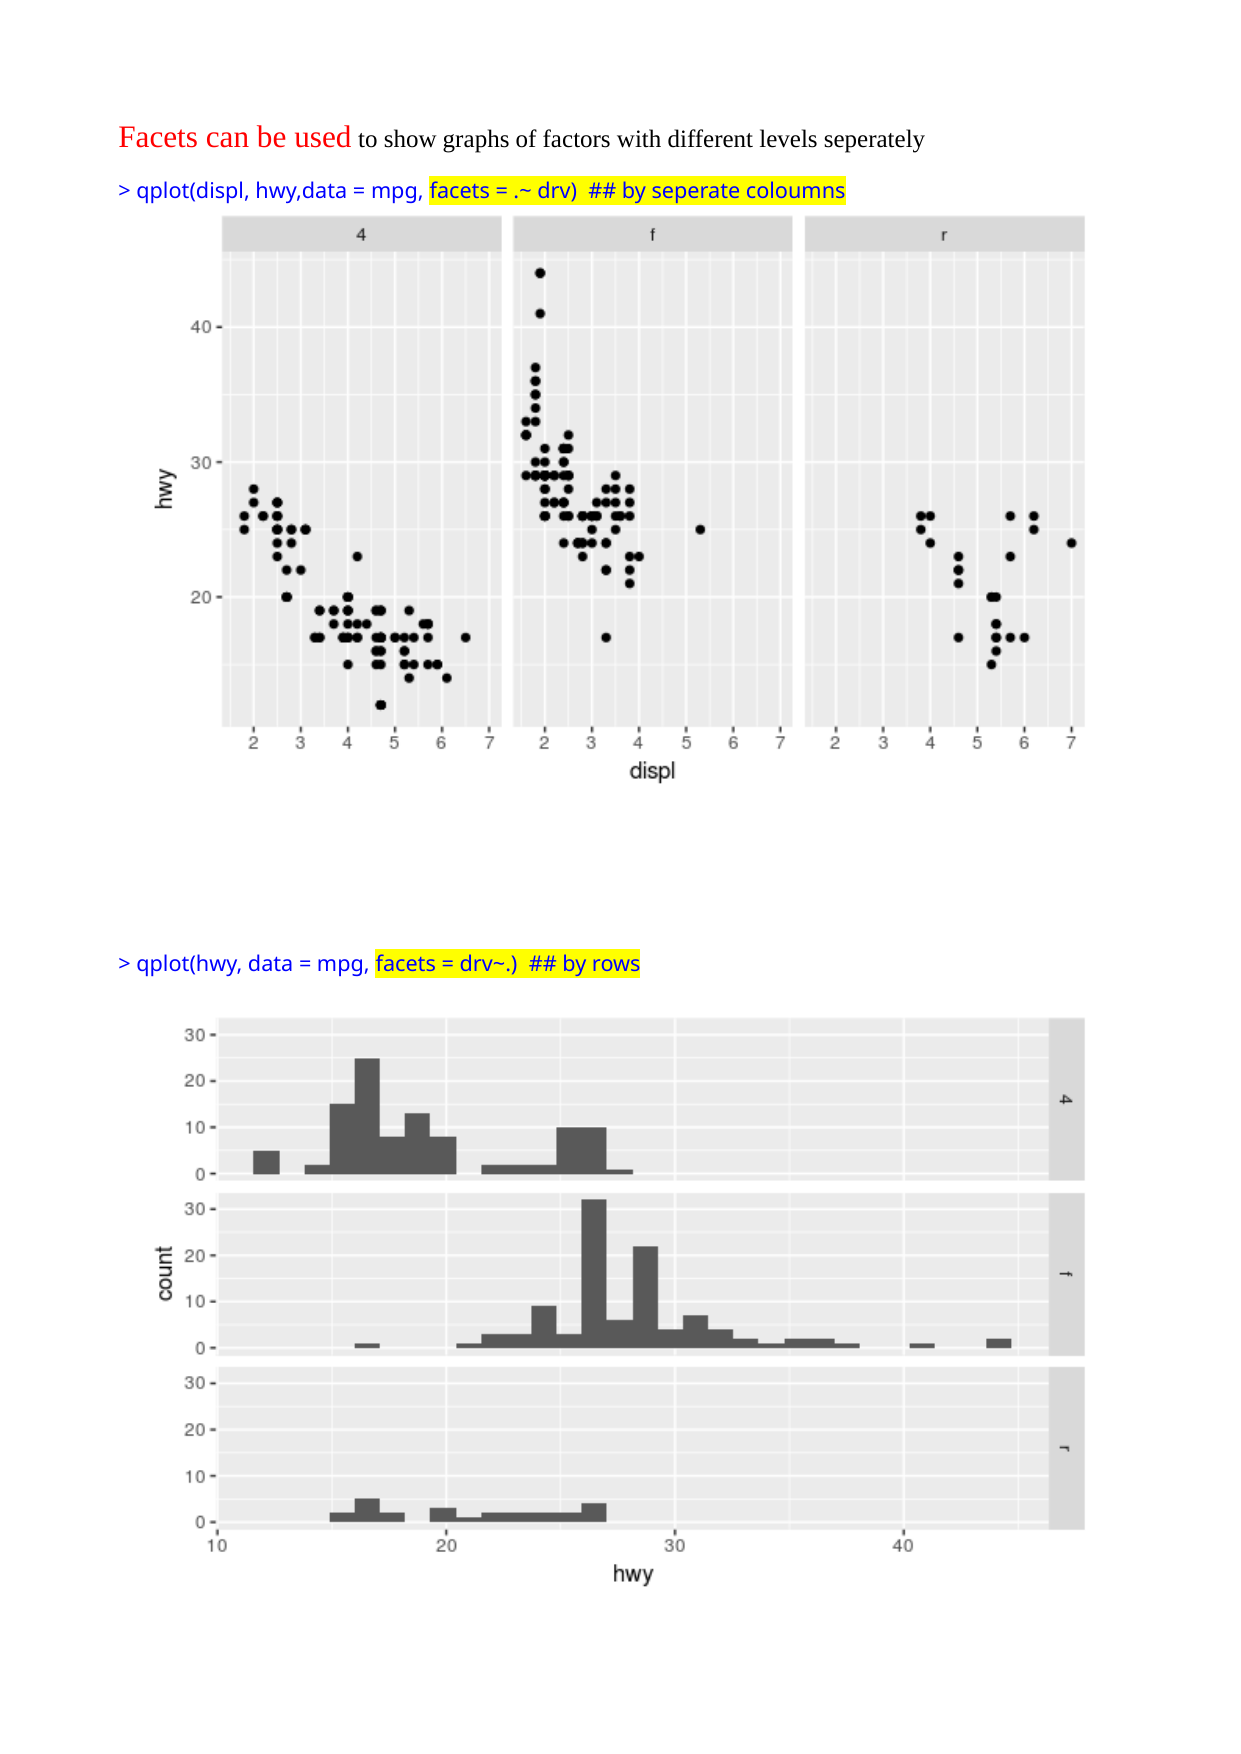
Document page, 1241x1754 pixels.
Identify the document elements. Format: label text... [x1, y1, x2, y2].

picture [144, 205, 1096, 796]
text > qplot(displ, hwy,data = mpg, facets = .~ drv) ## by seperate coloumns [118, 176, 1122, 205]
picture [144, 1007, 1096, 1599]
text > qplot(hwy, data = mpg, facets = drv~.) ## by rows [118, 949, 1122, 978]
text Facets can be used to show graphs of factors with different levels seperately [118, 118, 1122, 154]
